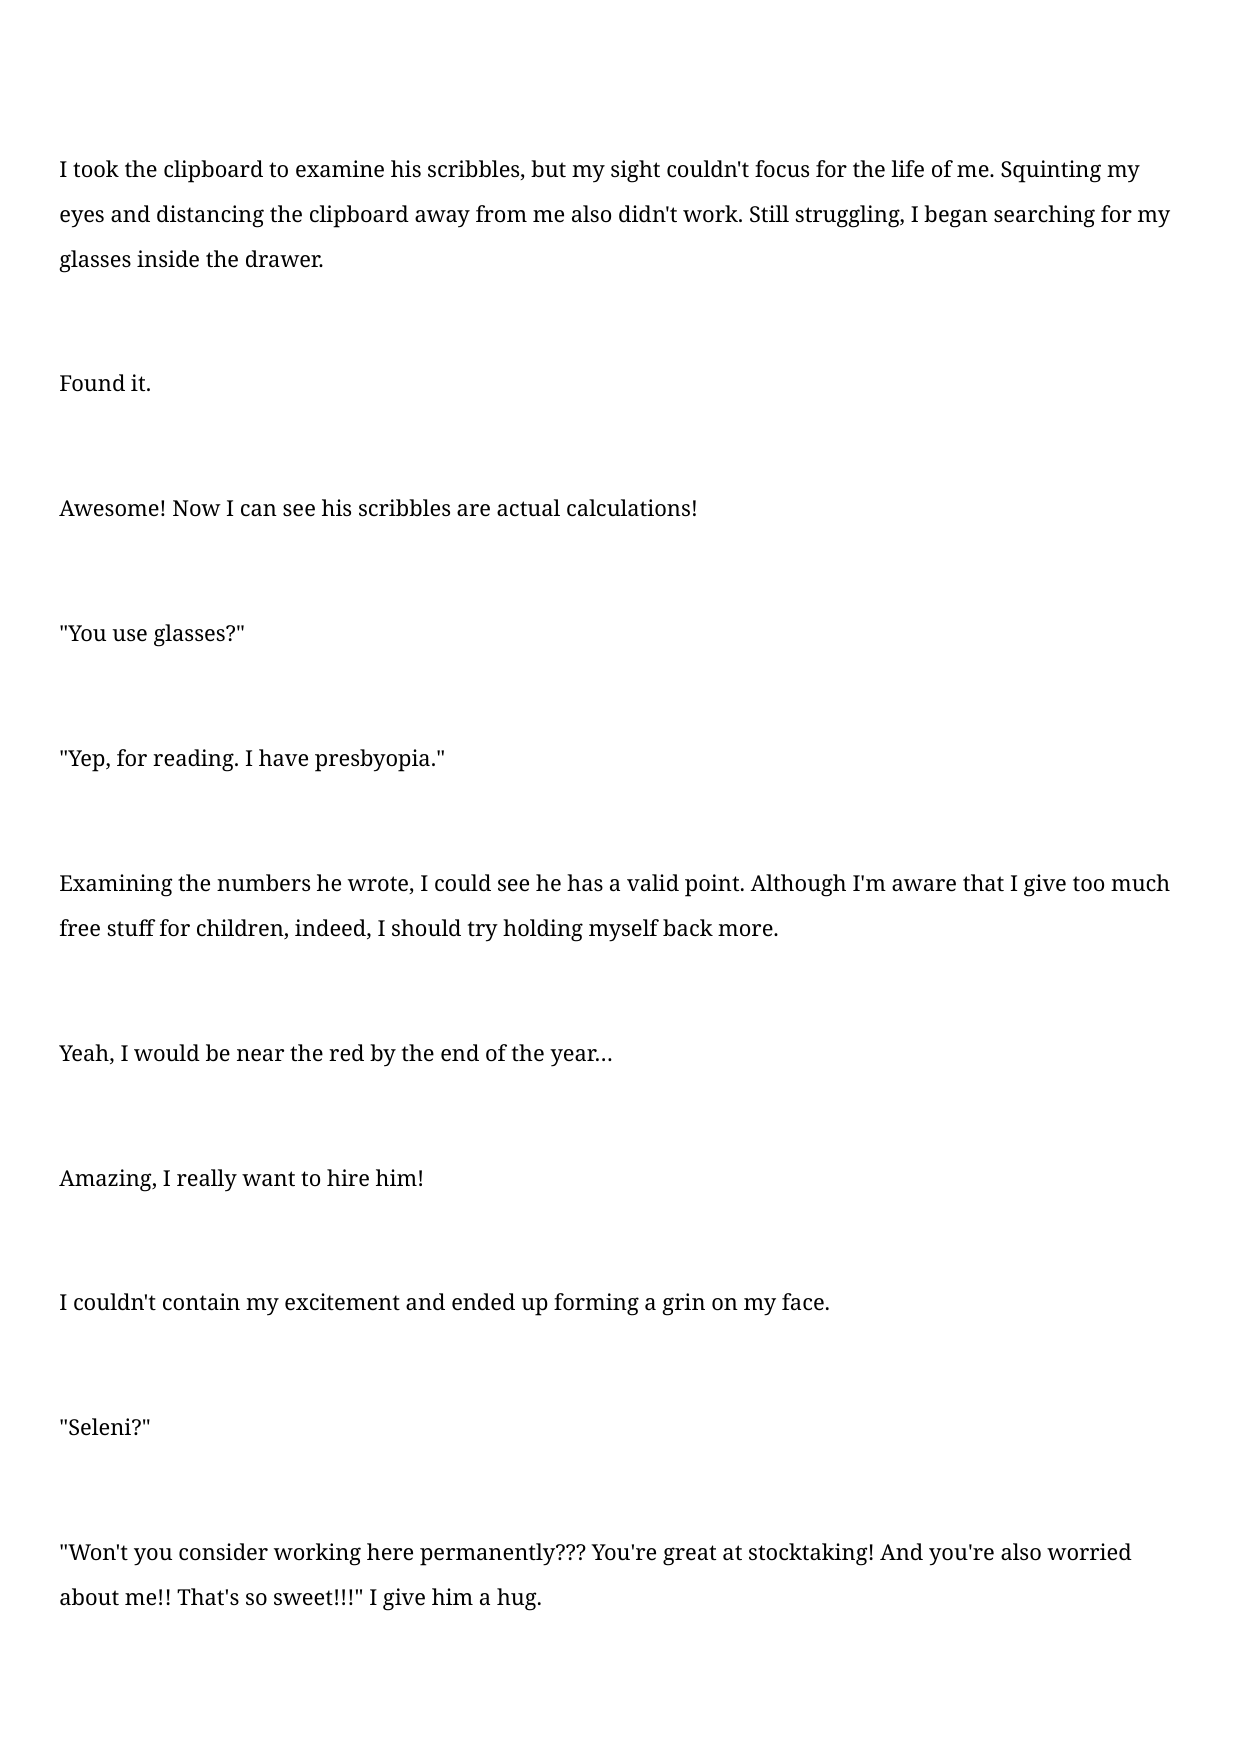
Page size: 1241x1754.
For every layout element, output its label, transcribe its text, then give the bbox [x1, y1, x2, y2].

text I couldn't contain my excitement and ended up forming a grin on my face. [59, 1287, 1181, 1317]
text Awesome! Now I can see his scribbles are actual calculations! [59, 493, 1181, 523]
text "Seleni?" [59, 1412, 1181, 1442]
text "You use glasses?" [59, 618, 1181, 648]
text "Won't you consider working here permanently??? You're great at stocktaking! And you're also worried about me!! That's so sweet!!!" I give him a hug. [59, 1537, 1181, 1612]
text Examining the numbers he wrote, I could see he has a valid point. Although I'm aware that I give too much free stuff for children, indeed, I should try holding myself back more. [59, 868, 1181, 942]
text Amazing, I really want to hire him! [59, 1162, 1181, 1192]
text I took the clipboard to examine his scribbles, but my sight couldn't focus for the life of me. Squinting my eyes and distancing the clipboard away from me also didn't work. Still struggling, I began searching for my glasses inside the drawer. [59, 154, 1181, 273]
text Yeah, I would be near the red by the end of the year… [59, 1038, 1181, 1067]
text Found it. [59, 368, 1181, 398]
text "Yep, for reading. I have presbyopia." [59, 743, 1181, 773]
